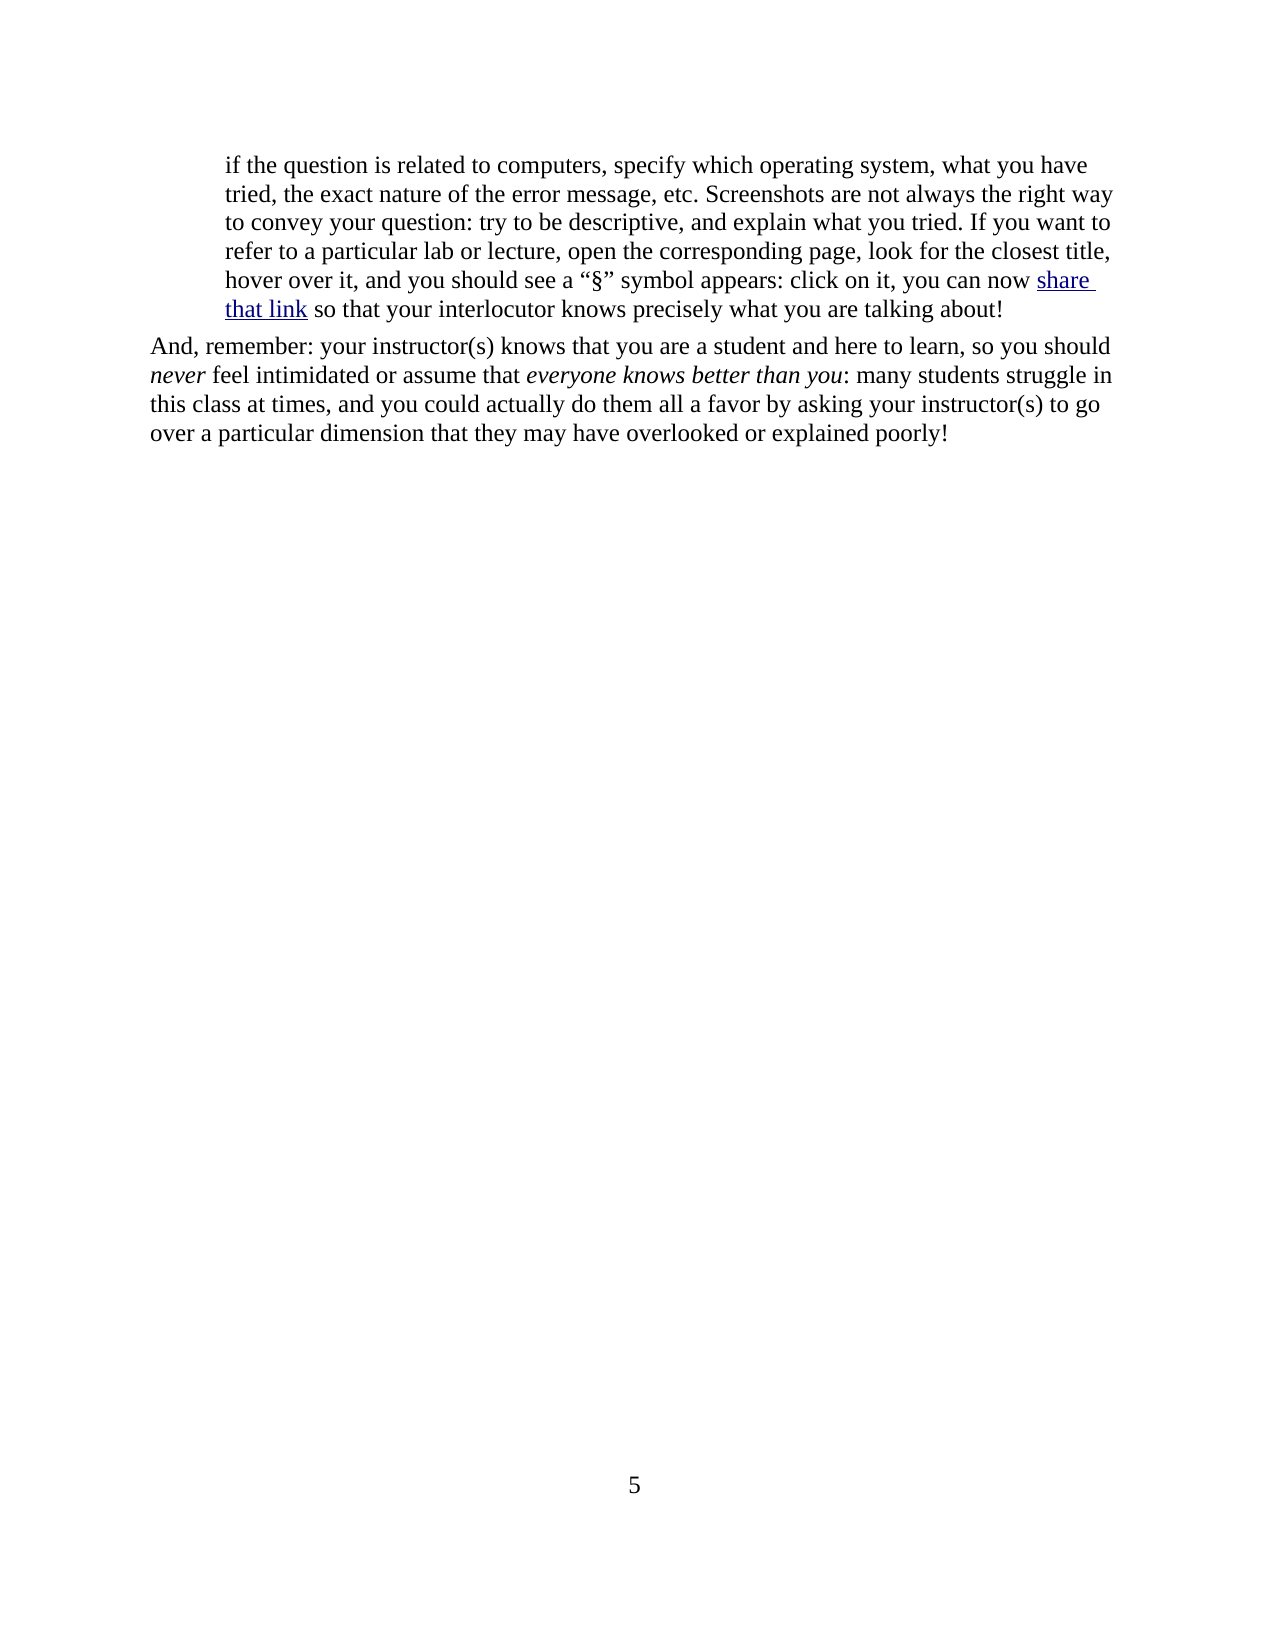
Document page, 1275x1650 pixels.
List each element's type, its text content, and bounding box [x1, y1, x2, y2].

list if the question is related to computers, specify which operating system, what you have tried, the exact nature of the error message, etc. Screenshots are not always the right way to convey your question: try to be descriptive, and explain what you tried. If you want to refer to a particular lab or lecture, open the corresponding page, look for the closest title, hover over it, and you should see a “§” symbol appears: click on it, you can now share that link so that your interlocutor knows precisely what you are talking about! [187, 150, 1125, 322]
text And, remember: your instructor(s) knows that you are a student and here to learn, so you should never feel intimidated or assume that everyone knows better than you: many students struggle in this class at times, and you could actually do them all a favor by asking your instructor(s) to go over a particular dimension that they may have overlooked or explained poorly! [150, 331, 1125, 446]
